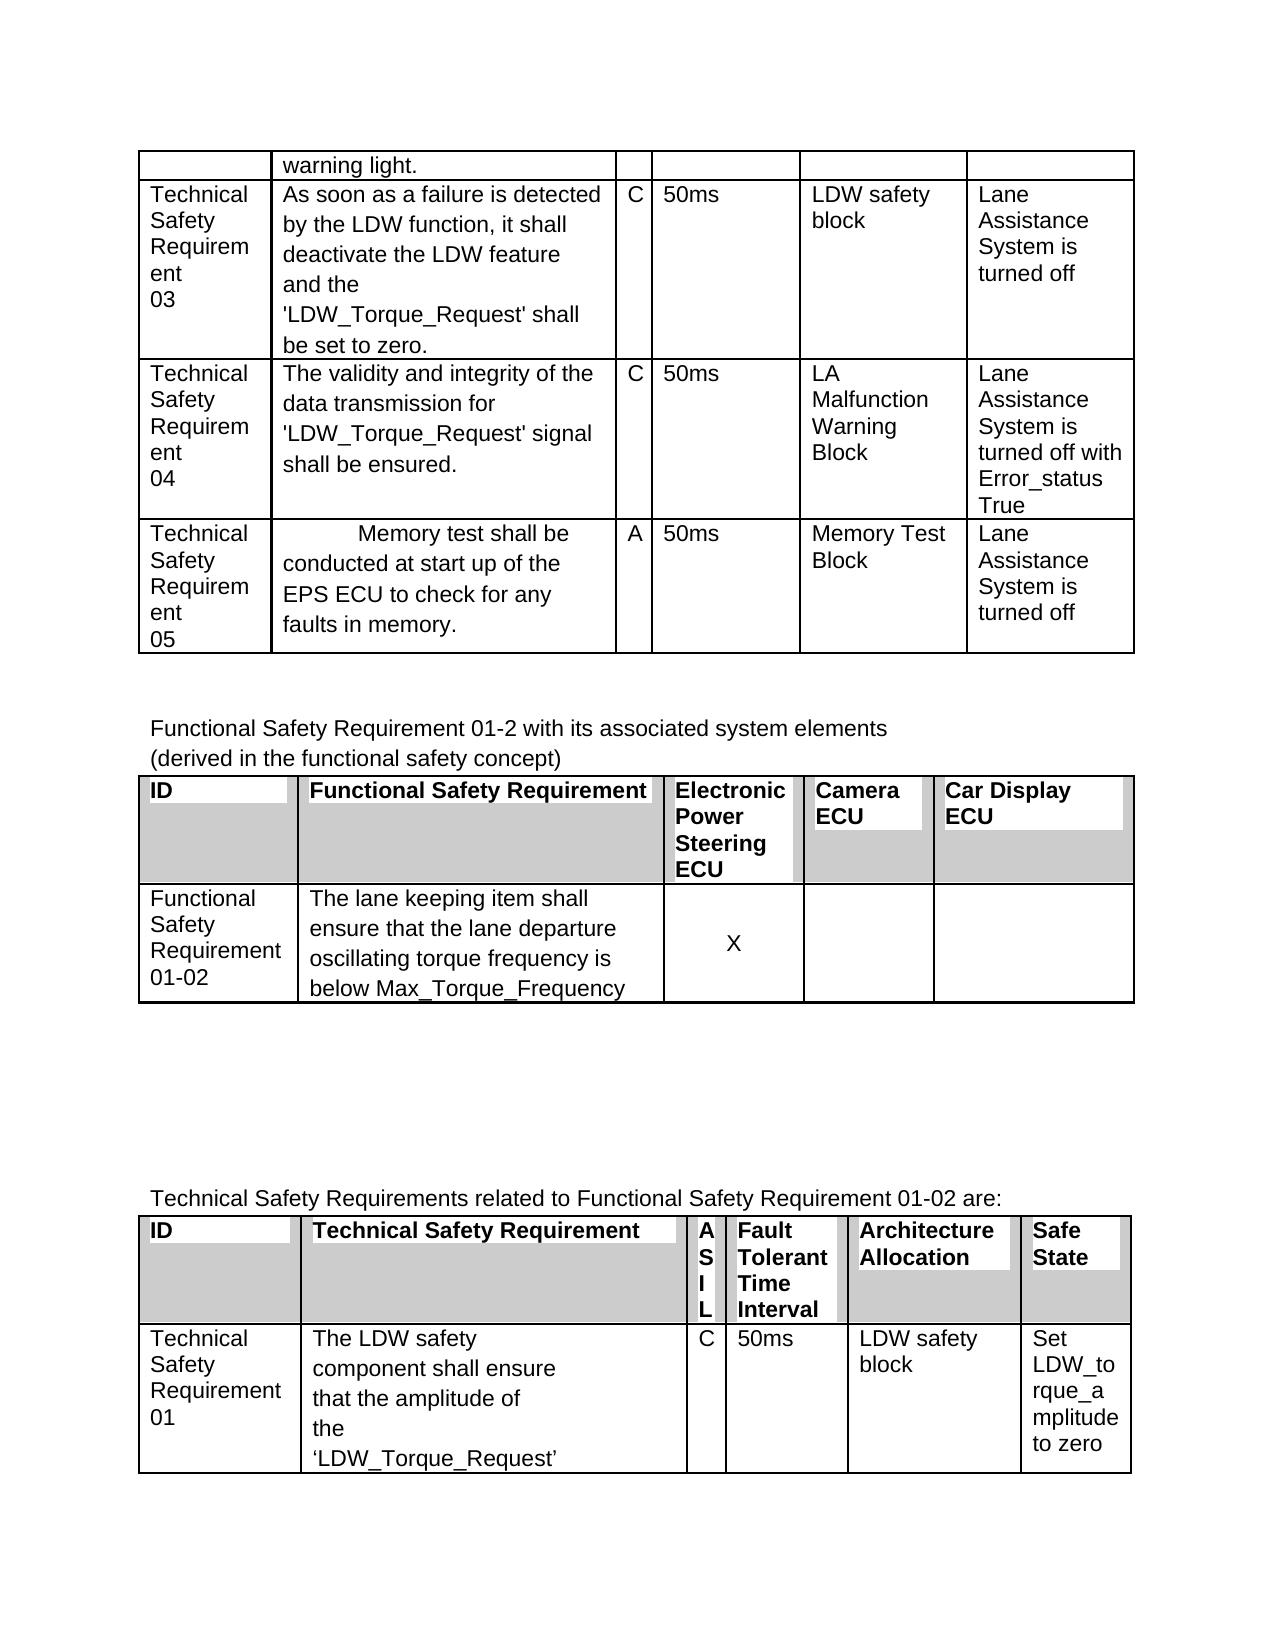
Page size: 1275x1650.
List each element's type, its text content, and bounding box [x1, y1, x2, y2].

table_cell Functional Safety Requirement 01-02 [140, 885, 297, 1001]
text Technical Safety Requirements related to Functional Safety Requirement 01-02 are: [150, 1185, 1125, 1211]
table_cell [653, 152, 799, 178]
table_header ID [140, 777, 297, 882]
table_header ASIL [715, 1217, 725, 1322]
table_header ASIL [688, 1217, 698, 1322]
table_cell 50ms [653, 360, 799, 518]
text (derived in the functional safety concept) [150, 745, 1125, 771]
table_cell [617, 152, 651, 178]
table_header Car Display ECU [935, 777, 1133, 882]
table_cell LDW safety block [801, 181, 966, 358]
table_cell Technical Safety Requirement 04 [140, 360, 270, 518]
table_cell Memory Test Block [801, 520, 966, 652]
table_cell Set LDW_torque_amplitude to zero [1022, 1325, 1130, 1472]
table_cell Lane Assistance System is turned off [968, 181, 1133, 358]
table_cell [140, 152, 270, 178]
table_cell C [688, 1325, 725, 1472]
table_cell C [617, 181, 651, 358]
table_cell Technical Safety Requirement 03 [140, 181, 270, 358]
table_cell Lane Assistance System is turned off with Error_status True [1122, 360, 1133, 518]
table_header Safe State [1022, 1217, 1130, 1322]
table_cell Lane Assistance System is turned off with Error_status True [968, 360, 978, 518]
table_cell A [617, 520, 651, 652]
table_cell Technical Safety Requirement 01 [140, 1325, 300, 1472]
table_cell Lane Assistance System is turned off [968, 520, 1133, 652]
table_cell 50ms [653, 181, 799, 358]
table_header Technical Safety Requirement [302, 1217, 686, 1322]
table_cell Technical Safety Requirement 05 [140, 520, 150, 652]
table_header Electronic Power Steering ECU [793, 777, 803, 882]
table_cell [801, 152, 966, 178]
table_cell LDW safety block [849, 1325, 1020, 1472]
table_cell 50ms [727, 1325, 847, 1472]
table_cell [935, 885, 1133, 1001]
table_cell Lane Assistance System in turned if Data_validity is False [968, 152, 1133, 178]
table_cell The validity and integrity of the data transmission for 'LDW_Torque_Request' signal shall be ensured. [273, 360, 615, 518]
table_cell C [617, 360, 651, 518]
table_header Camera ECU [805, 777, 933, 882]
table_cell Technical Safety Requirement 05 [260, 520, 270, 652]
table_cell 50ms [653, 520, 799, 652]
table_header Electronic Power Steering ECU [665, 777, 675, 882]
table_header Architecture Allocation [849, 1217, 1020, 1322]
table_cell Memory test shall be conducted at start up of the EPS ECU to check for any faults in memory. [273, 520, 615, 652]
text Functional Safety Requirement 01-2 with its associated system elements [150, 714, 1125, 741]
table_header Fault Tolerant Time Interval [837, 1217, 847, 1322]
table_header Fault Tolerant Time Interval [727, 1217, 737, 1322]
table_cell [805, 885, 933, 1001]
table_header Functional Safety Requirement [299, 777, 663, 882]
table_cell LA Malfunction Warning Block [801, 360, 966, 518]
table_header ID [140, 1217, 300, 1322]
table_cell X [665, 885, 803, 1001]
